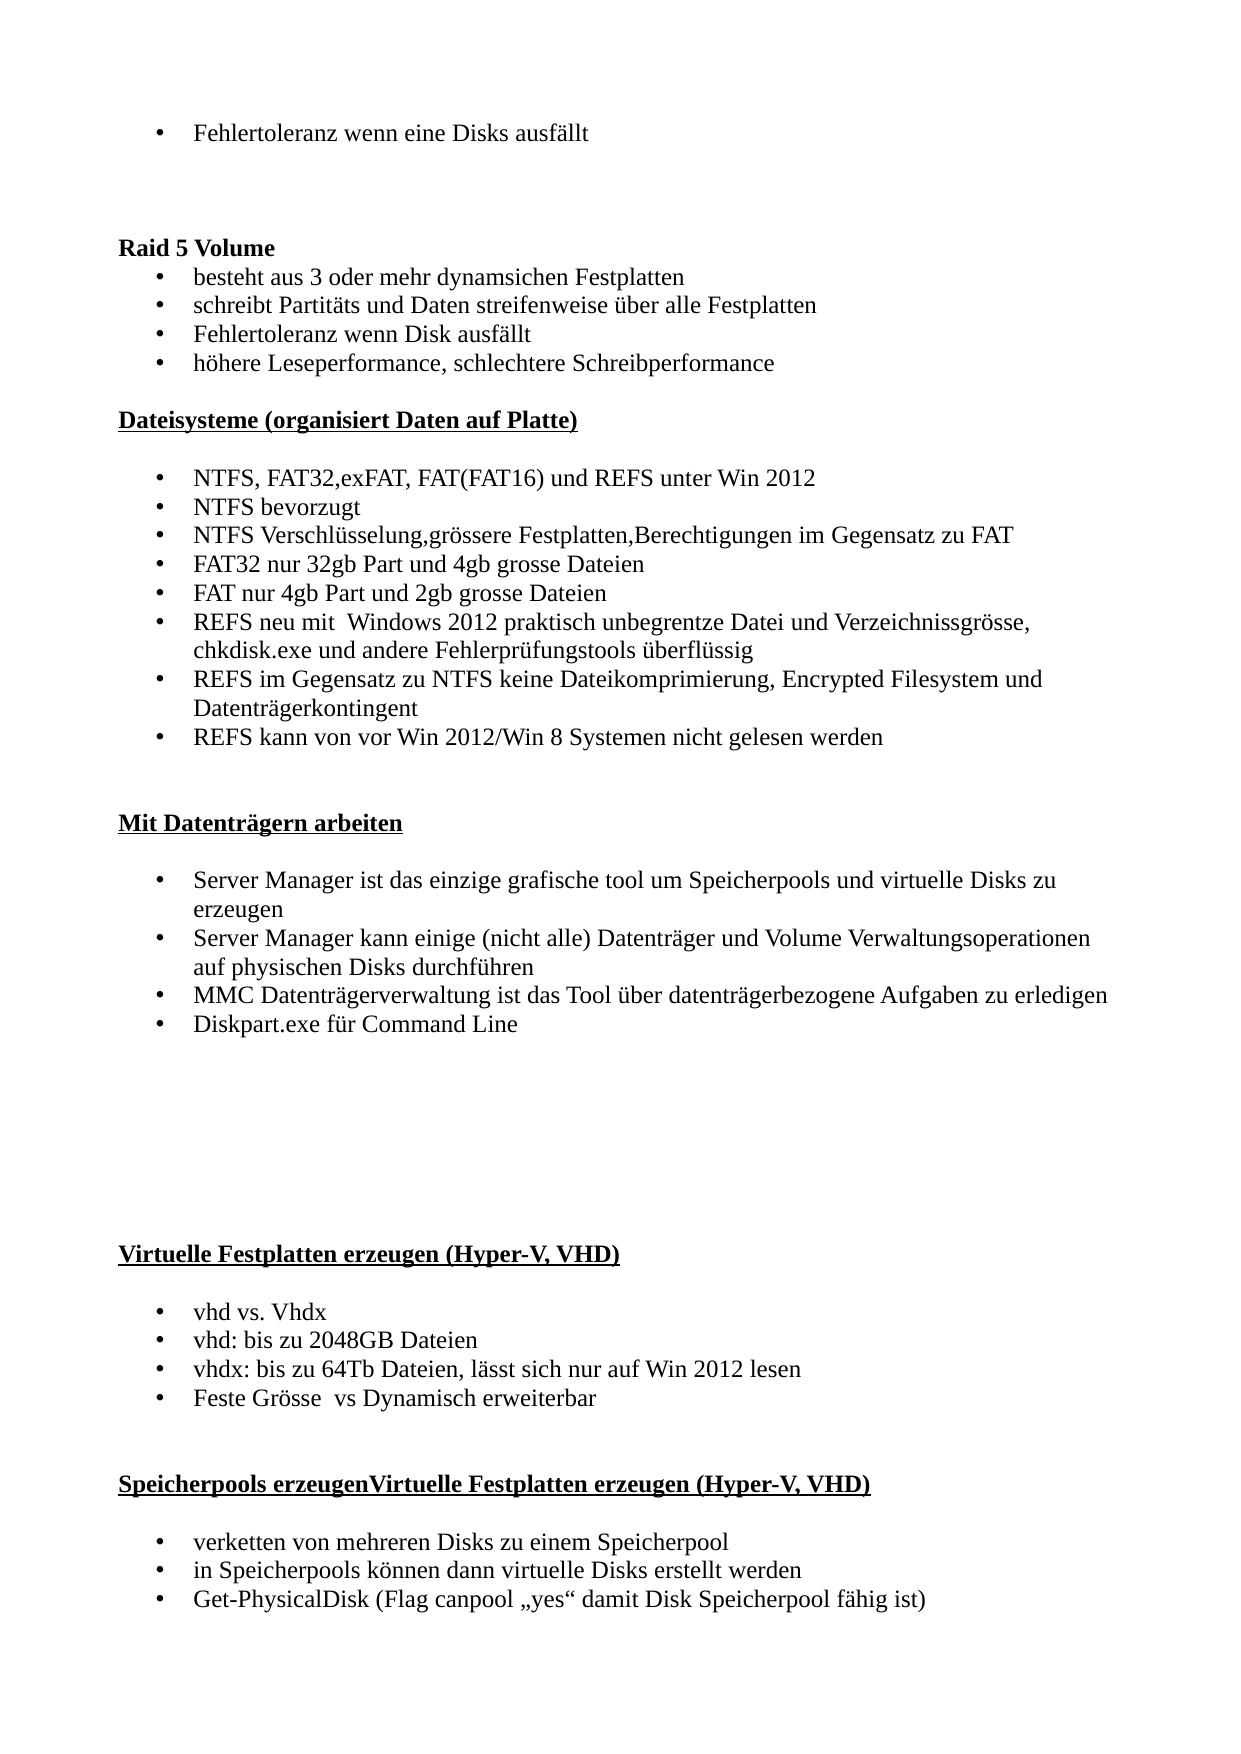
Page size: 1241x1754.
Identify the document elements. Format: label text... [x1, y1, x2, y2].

list NTFS Verschlüsselung,grössere Festplatten,Berechtigungen im Gegensatz zu FAT [156, 521, 1122, 549]
list NTFS, FAT32,exFAT, FAT(FAT16) und REFS unter Win 2012 [156, 463, 1122, 492]
list FAT nur 4gb Part und 2gb grosse Dateien [156, 578, 1122, 607]
list Fehlertoleranz wenn eine Disks ausfällt [156, 118, 1122, 147]
list REFS neu mit Windows 2012 praktisch unbegrentze Datei und Verzeichnissgrösse, chkdisk.exe und andere Fehlerprüfungstools überflüssig [156, 607, 1122, 664]
list Server Manager kann einige (nicht alle) Datenträger und Volume Verwaltungsoperationen auf physischen Disks durchführen [156, 923, 1122, 981]
list schreibt Partitäts und Daten streifenweise über alle Festplatten [156, 291, 1122, 319]
text Mit Datenträgern arbeiten [118, 808, 1122, 837]
text Virtuelle Festplatten erzeugen (Hyper-V, VHD) [118, 1239, 1122, 1268]
list in Speicherpools können dann virtuelle Disks erstellt werden [156, 1556, 1122, 1584]
list Get-PhysicalDisk (Flag canpool „yes“ damit Disk Speicherpool fähig ist) [156, 1584, 1122, 1613]
list MMC Datenträgerverwaltung ist das Tool über datenträgerbezogene Aufgaben zu erledigen [156, 981, 1122, 1009]
list vhd: bis zu 2048GB Dateien [156, 1326, 1122, 1354]
list besteht aus 3 oder mehr dynamsichen Festplatten [156, 262, 1122, 291]
list REFS kann von vor Win 2012/Win 8 Systemen nicht gelesen werden [156, 722, 1122, 751]
list Fehlertoleranz wenn Disk ausfällt [156, 319, 1122, 348]
list Diskpart.exe für Command Line [156, 1009, 1122, 1038]
list FAT32 nur 32gb Part und 4gb grosse Dateien [156, 549, 1122, 578]
list REFS im Gegensatz zu NTFS keine Dateikomprimierung, Encrypted Filesystem und Datenträgerkontingent [156, 664, 1122, 722]
list vhdx: bis zu 64Tb Dateien, lässt sich nur auf Win 2012 lesen [156, 1354, 1122, 1383]
list höhere Leseperformance, schlechtere Schreibperformance [156, 348, 1122, 377]
text Raid 5 Volume [118, 233, 1122, 262]
list Server Manager ist das einzige grafische tool um Speicherpools und virtuelle Disks zu erzeugen [156, 866, 1122, 923]
list NTFS bevorzugt [156, 492, 1122, 521]
list verketten von mehreren Disks zu einem Speicherpool [156, 1527, 1122, 1556]
text Dateisysteme (organisiert Daten auf Platte) [118, 406, 1122, 434]
text Speicherpools erzeugenVirtuelle Festplatten erzeugen (Hyper-V, VHD) [118, 1469, 1122, 1498]
list vhd vs. Vhdx [156, 1297, 1122, 1326]
list Feste Grösse vs Dynamisch erweiterbar [156, 1383, 1122, 1412]
